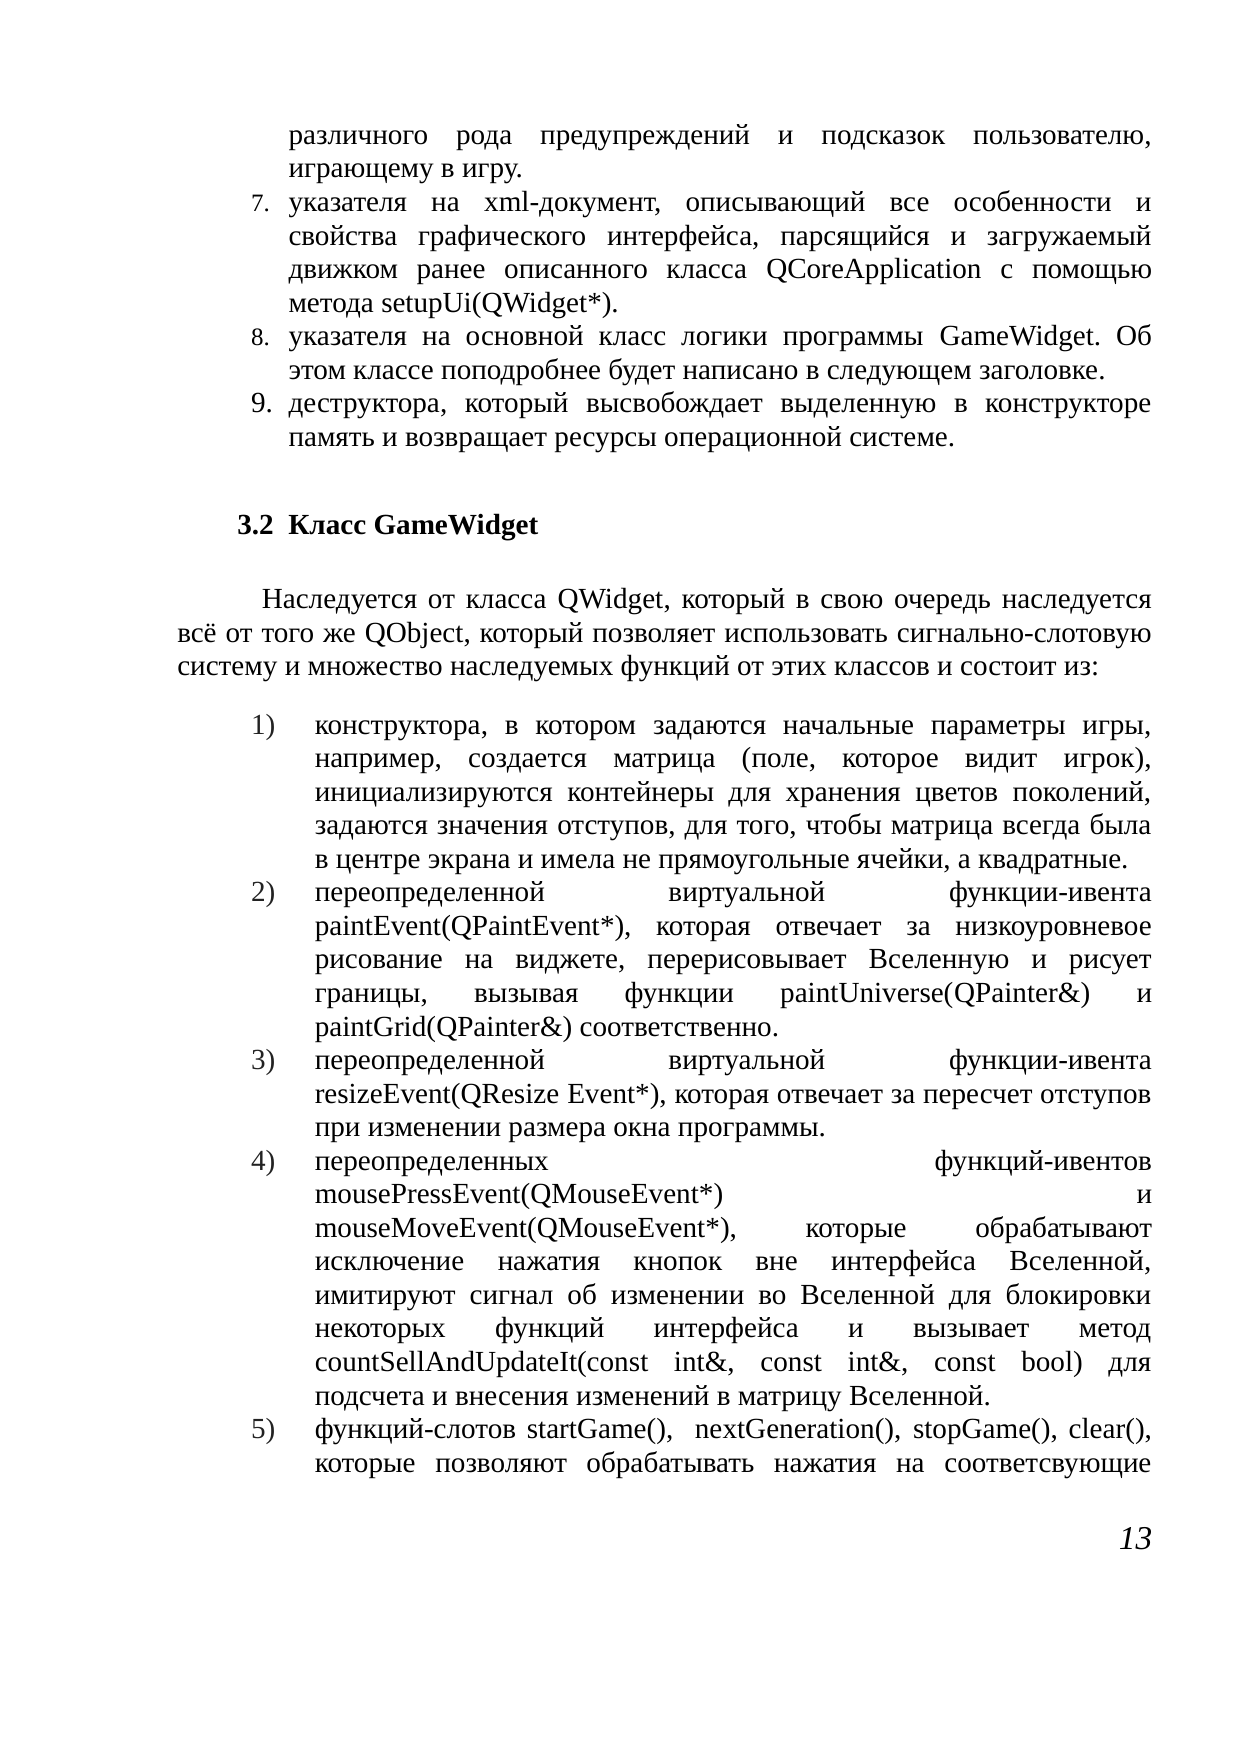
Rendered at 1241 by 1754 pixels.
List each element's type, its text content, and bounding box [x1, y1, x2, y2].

list конструктора, в котором задаются начальные параметры игры, например, создается матрица (поле, которое видит игрок), инициализируются контейнеры для хранения цветов поколений, задаются значения отступов, для того, чтобы матрица всегда была в центре экрана и имела не прямоугольные ячейки, а квадратные. [251, 707, 1152, 874]
list функций-слотов startGame(), nextGeneration(), stopGame(), clear(), которые позволяют обрабатывать нажатия на соответсвующие [251, 1411, 1152, 1478]
list переопределенной виртуальной функции-ивента paintEvent(QPaintEvent*), которая отвечает за низкоуровневое рисование на виджете, перерисовывает Вселенную и рисует границы, вызывая функции paintUniverse(QPainter&) и paintGrid(QPainter&) соответственно. [251, 874, 1152, 1042]
list переопределенной виртуальной функции-ивента resizeEvent(QResize Event*), которая отвечает за пересчет отступов при изменении размера окна программы. [251, 1042, 1152, 1143]
list переопределенных функций-ивентов mousePressEvent(QMouseEvent*) и mouseMoveEvent(QMouseEvent*), которые обрабатывают исключение нажатия кнопок вне интерфейса Вселенной, имитируют сигнал об изменении во Вселенной для блокировки некоторых функций интерфейса и вызывает метод countSellAndUpdateIt(const int&, const int&, const bool) для подсчета и внесения изменений в матрицу Вселенной. [251, 1143, 1152, 1411]
text Наследуется от класса QWidget, который в свою очередь наследуется всё от того же QОbject, который позволяет использовать сигнально-слотовую систему и множество наследуемых функций от этих классов и состоит из: [177, 581, 1152, 682]
list различного рода предупреждений и подсказок пользователю, играющему в игру. [251, 117, 1152, 184]
list указателя на xml-документ, описывающий все особенности и свойства графического интерфейса, парсящийся и загружаемый движком ранее описанного класса QCoreApplication с помощью метода setupUi(QWidget*). [251, 184, 1152, 318]
subtitle 3.2 Класс GameWidget [237, 507, 1152, 541]
list деструктора, который высвобождает выделенную в конструкторе память и возвращает ресурсы операционной системе. [251, 385, 1152, 452]
list указателя на основной класс логики программы GameWidget. Об этом классе поподробнее будет написано в следующем заголовке. [251, 318, 1152, 385]
